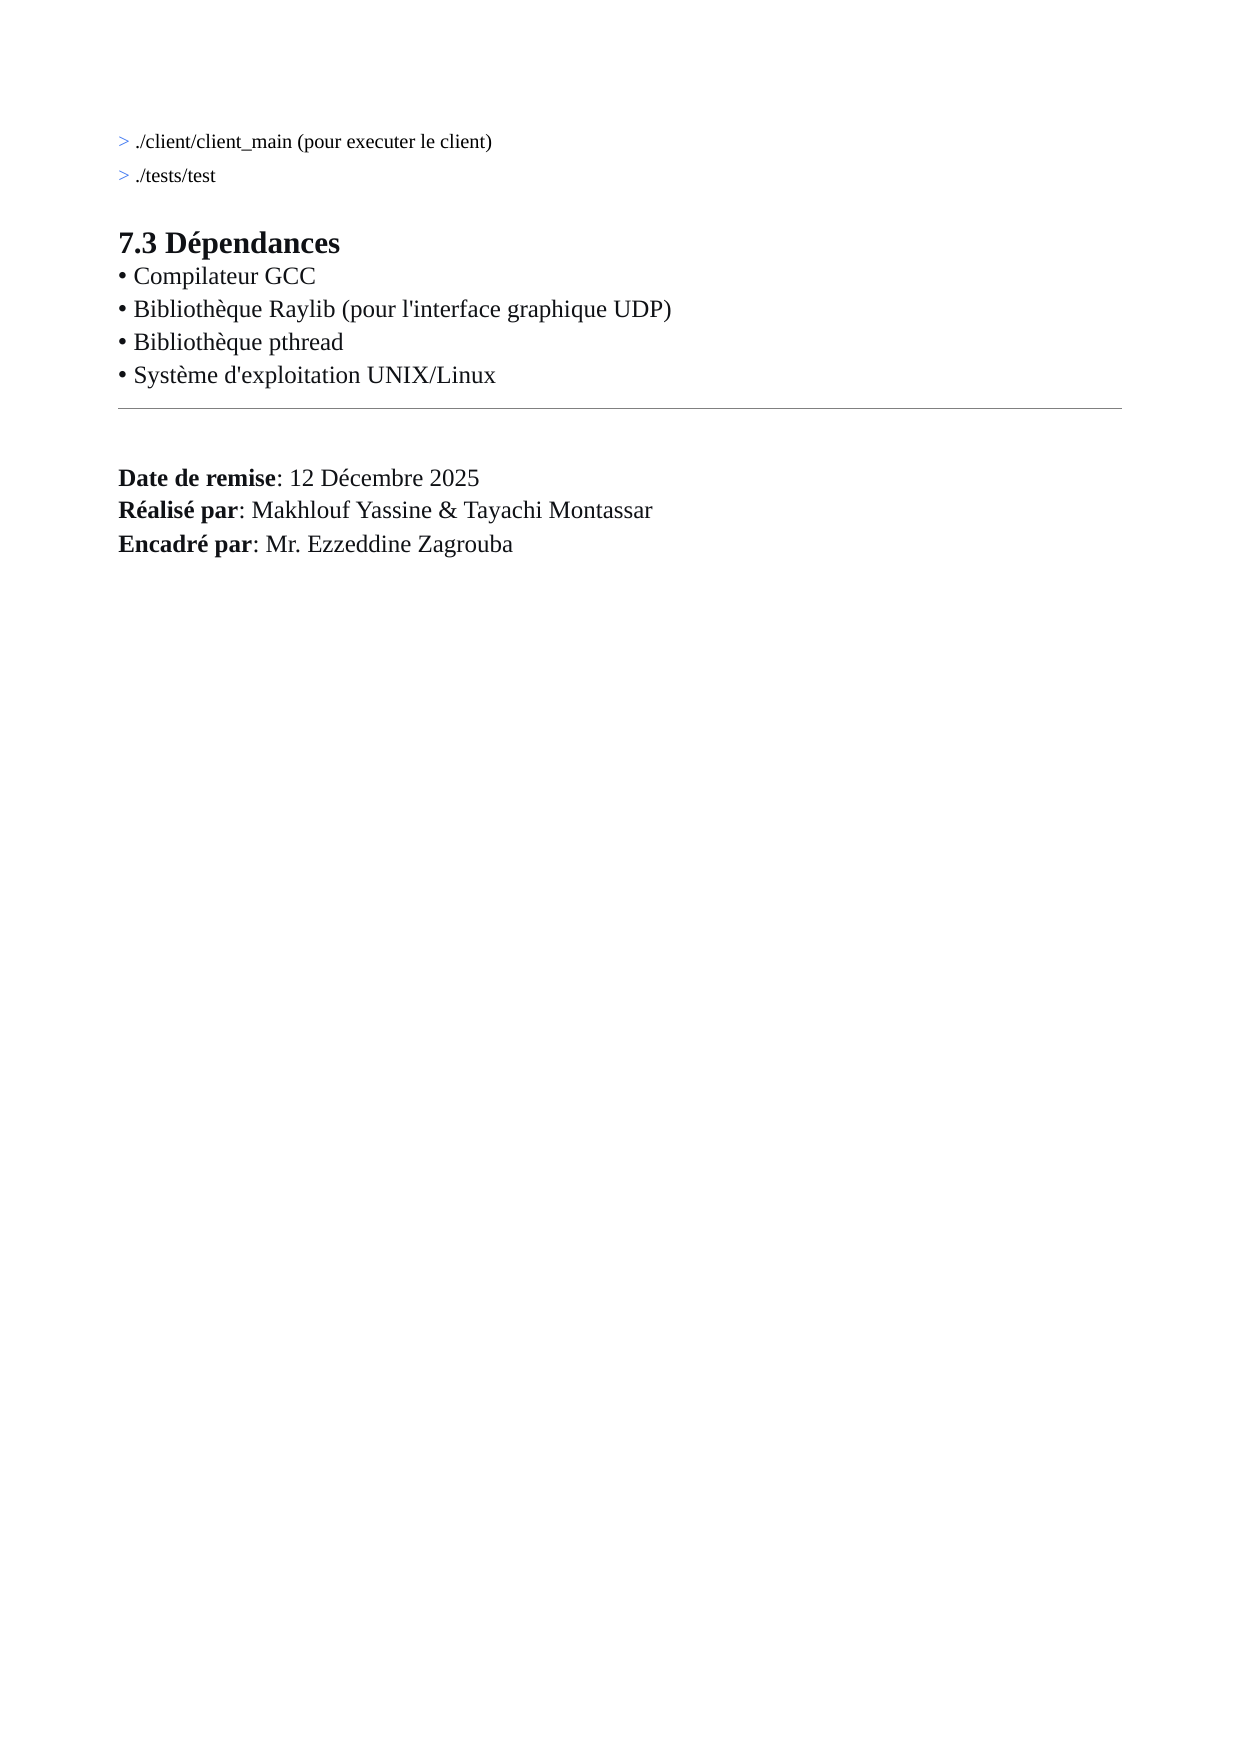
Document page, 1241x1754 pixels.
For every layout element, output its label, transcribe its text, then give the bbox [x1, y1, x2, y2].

text > ./client/client_main (pour executer le client) [118, 118, 1122, 152]
list Bibliothèque Raylib (pour l'interface graphique UDP) [118, 294, 1122, 323]
text Date de remise: 12 Décembre 2025 Réalisé par: Makhlouf Yassine & Tayachi Montassar Encadré par: Mr. Ezzeddine Zagrouba [118, 463, 1122, 557]
list Système d'exploitation UNIX/Linux [118, 360, 1122, 389]
subtitle 7.3 Dépendances [118, 213, 1122, 260]
text > ./tests/test [118, 152, 1122, 187]
list Bibliothèque pthread [118, 327, 1122, 356]
list Compilateur GCC [118, 261, 1122, 290]
